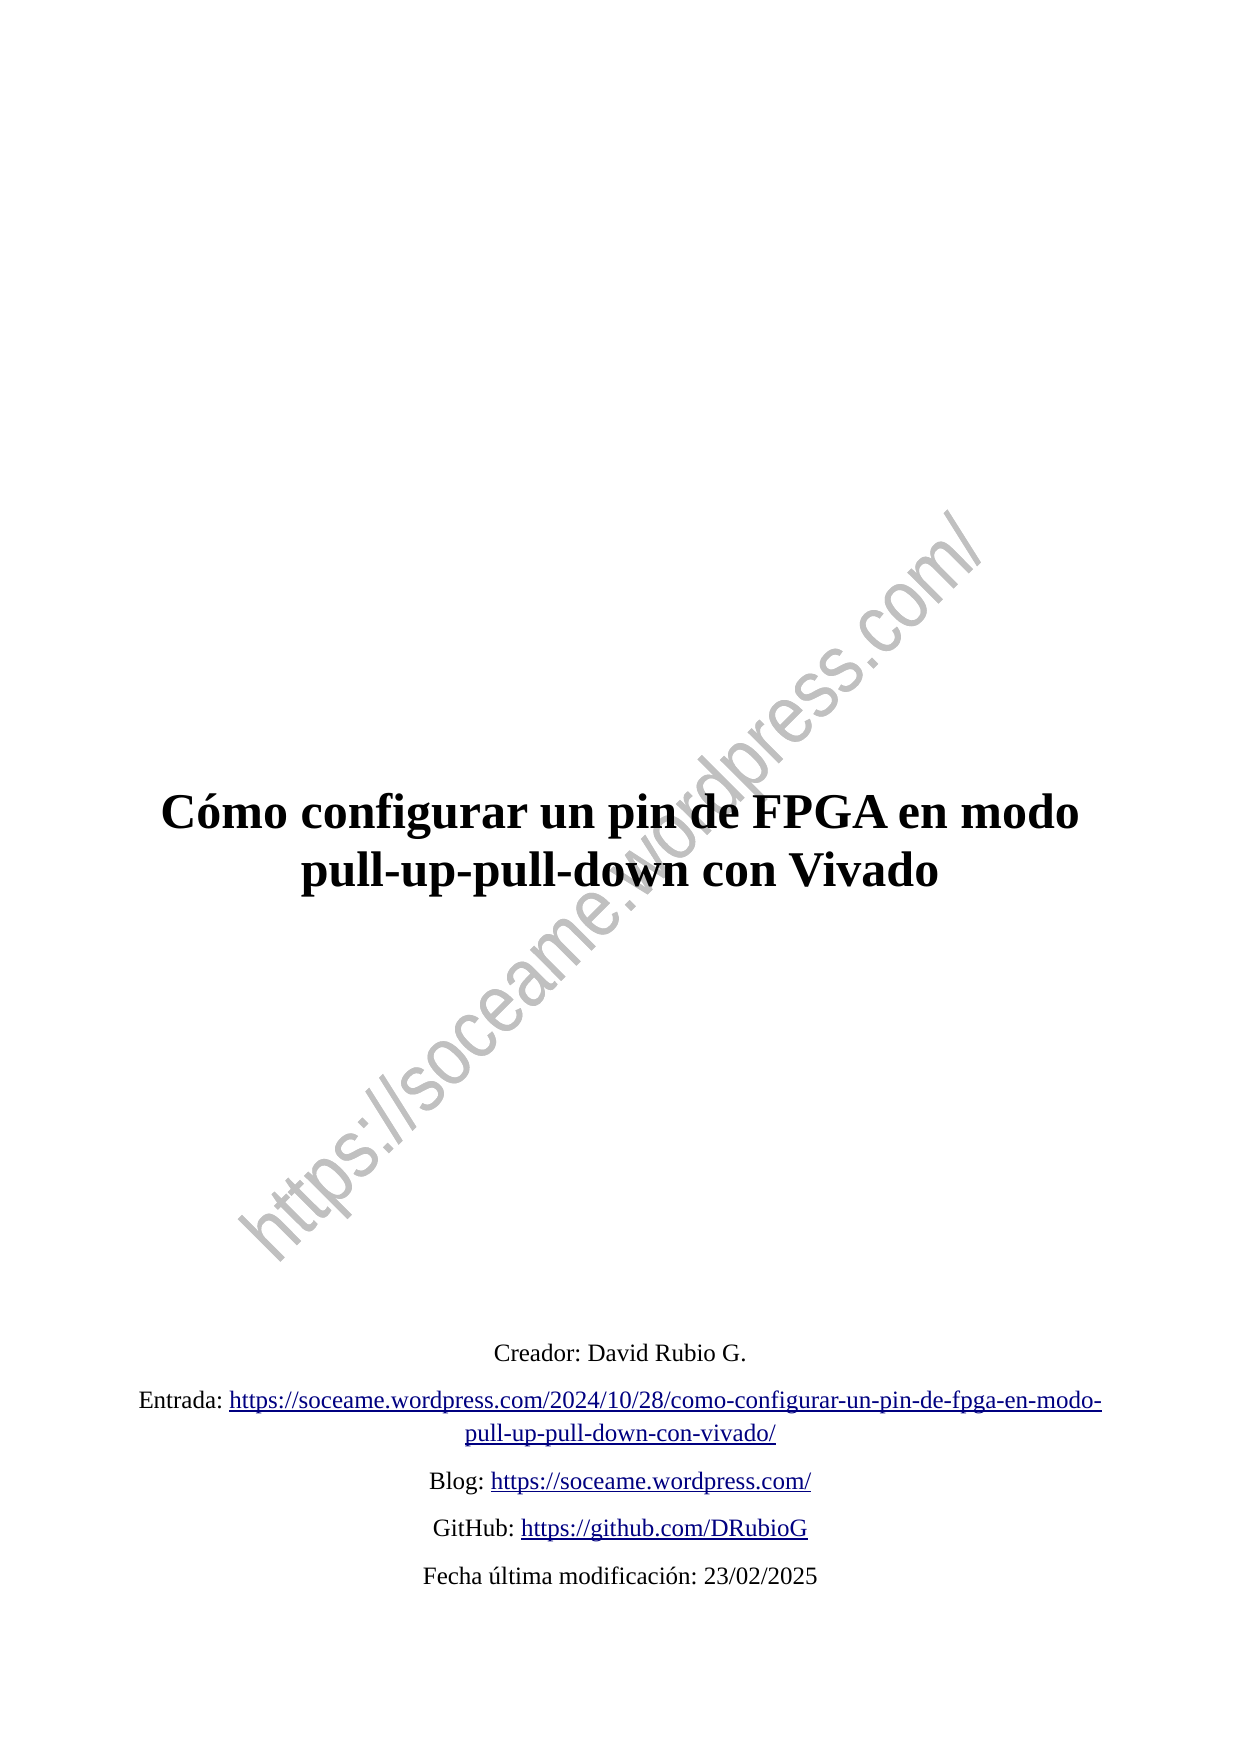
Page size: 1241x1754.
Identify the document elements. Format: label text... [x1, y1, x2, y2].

subtitle Cómo configurar un pin de FPGA en modo pull-up-pull-down con Vivado [118, 782, 1122, 897]
text Fecha última modificación: 23/02/2025 [118, 1561, 1122, 1590]
text Entrada: https://soceame.wordpress.com/2024/10/28/como-configurar-un-pin-de-fpga-en-modo-pull-up-pull-down-con-vivado/ [118, 1385, 1122, 1447]
text Blog: https://soceame.wordpress.com/ [118, 1466, 1122, 1495]
text GitHub: https://github.com/DRubioG [118, 1513, 1122, 1542]
text Creador: David Rubio G. [118, 1338, 1122, 1366]
